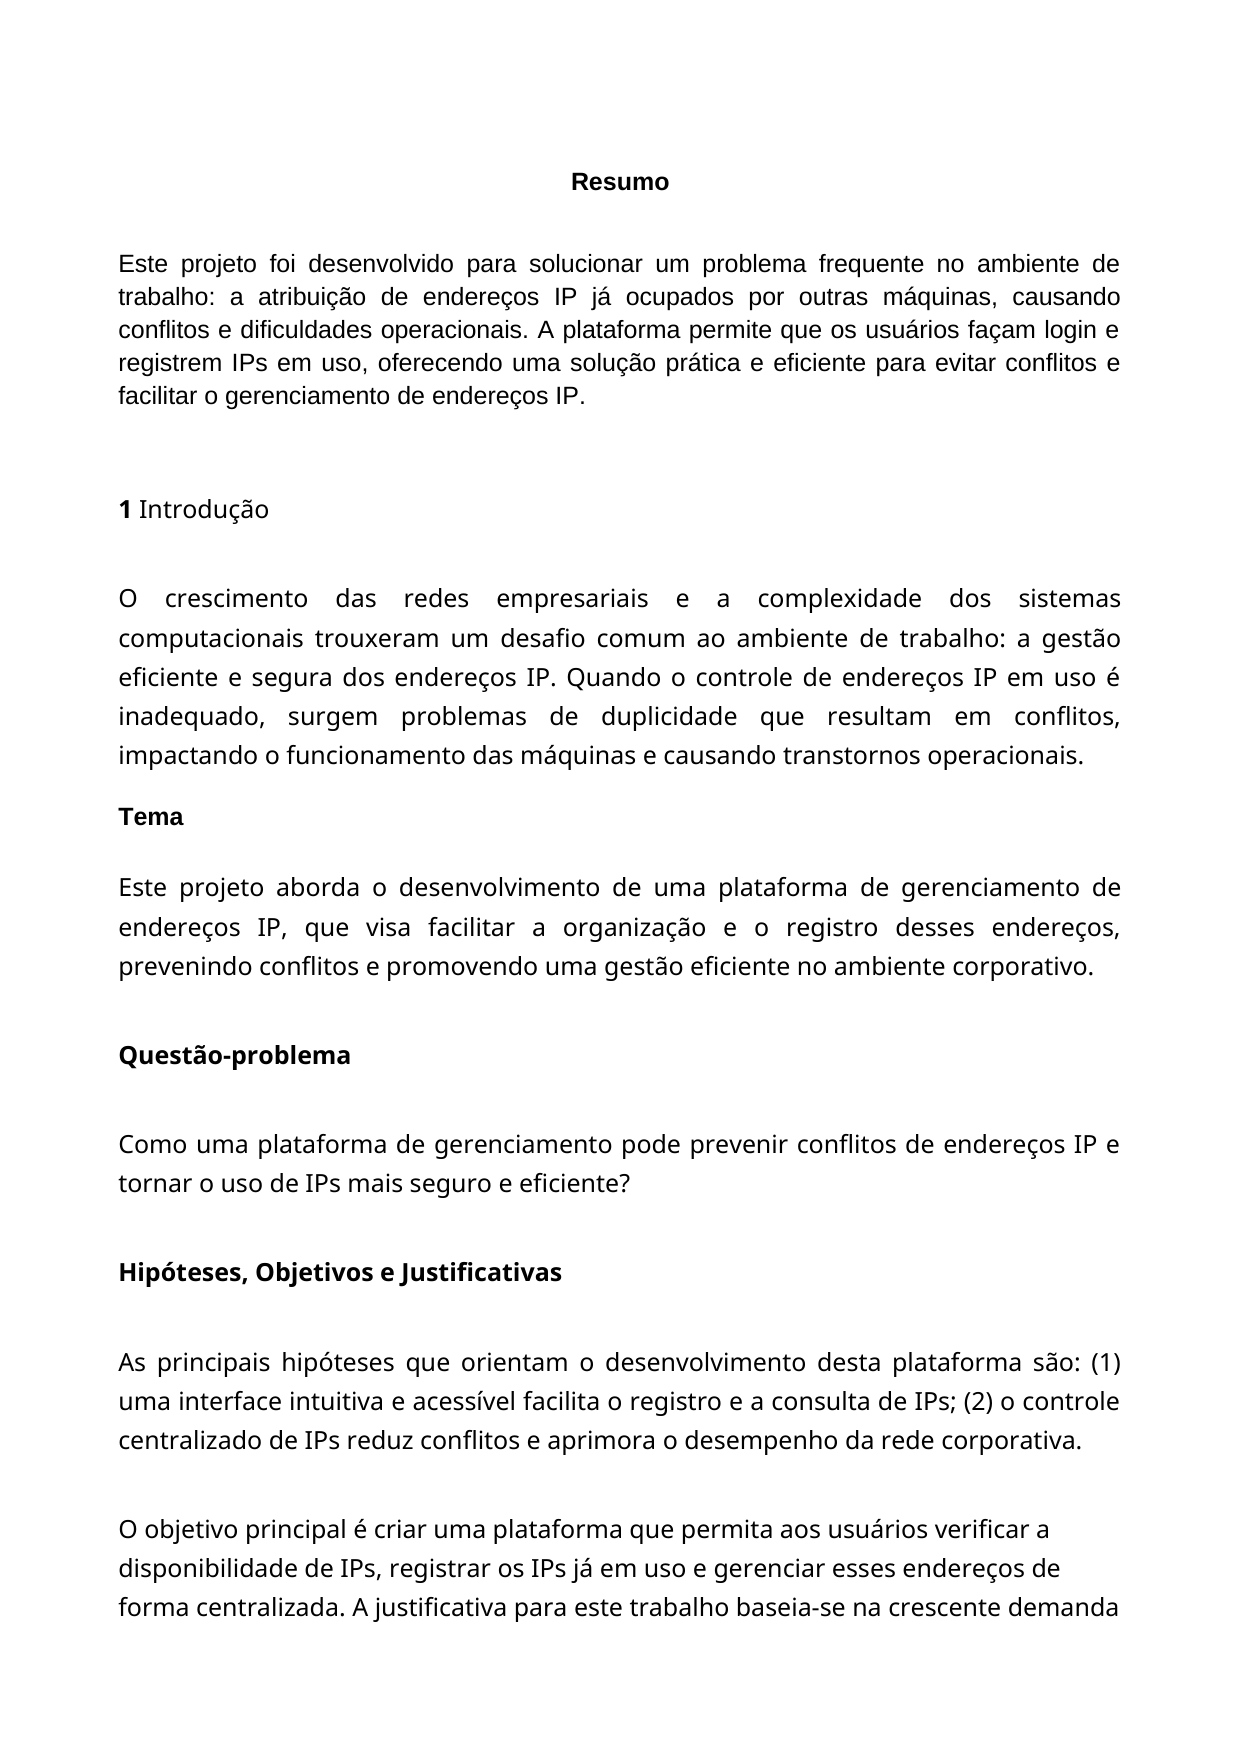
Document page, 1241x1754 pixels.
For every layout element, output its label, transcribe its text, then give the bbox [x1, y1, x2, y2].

text Este projeto foi desenvolvido para solucionar um problema frequente no ambiente de trabalho: a atribuição de endereços IP já ocupados por outras máquinas, causando conflitos e dificuldades operacionais. A plataforma permite que os usuários façam login e registrem IPs em uso, oferecendo uma solução prática e eficiente para evitar conflitos e facilitar o gerenciamento de endereços IP. [118, 249, 1122, 409]
text Questão-problema [118, 1037, 1122, 1072]
text O crescimento das redes empresariais e a complexidade dos sistemas computacionais trouxeram um desafio comum ao ambiente de trabalho: a gestão eficiente e segura dos endereços IP. Quando o controle de endereços IP em uso é inadequado, surgem problemas de duplicidade que resultam em conflitos, impactando o funcionamento das máquinas e causando transtornos operacionais. [118, 581, 1122, 772]
text 1 Introdução [118, 492, 1122, 526]
text Hipóteses, Objetivos e Justificativas [118, 1255, 1122, 1289]
text Este projeto aborda o desenvolvimento de uma plataforma de gerenciamento de endereços IP, que visa facilitar a organização e o registro desses endereços, prevenindo conflitos e promovendo uma gestão eficiente no ambiente corporativo. [118, 870, 1122, 982]
text Resumo [118, 167, 1122, 196]
text O objetivo principal é criar uma plataforma que permita aos usuários verificar a disponibilidade de IPs, registrar os IPs já em uso e gerenciar esses endereços de forma centralizada. A justificativa para este trabalho baseia-se na crescente demanda [118, 1512, 1122, 1624]
text Como uma plataforma de gerenciamento pode prevenir conflitos de endereços IP e tornar o uso de IPs mais seguro e eficiente? [118, 1127, 1122, 1200]
text As principais hipóteses que orientam o desenvolvimento desta plataforma são: (1) uma interface intuitiva e acessível facilita o registro e a consulta de IPs; (2) o controle centralizado de IPs reduz conflitos e aprimora o desempenho da rede corporativa. [118, 1344, 1122, 1457]
text Tema [118, 802, 1122, 831]
